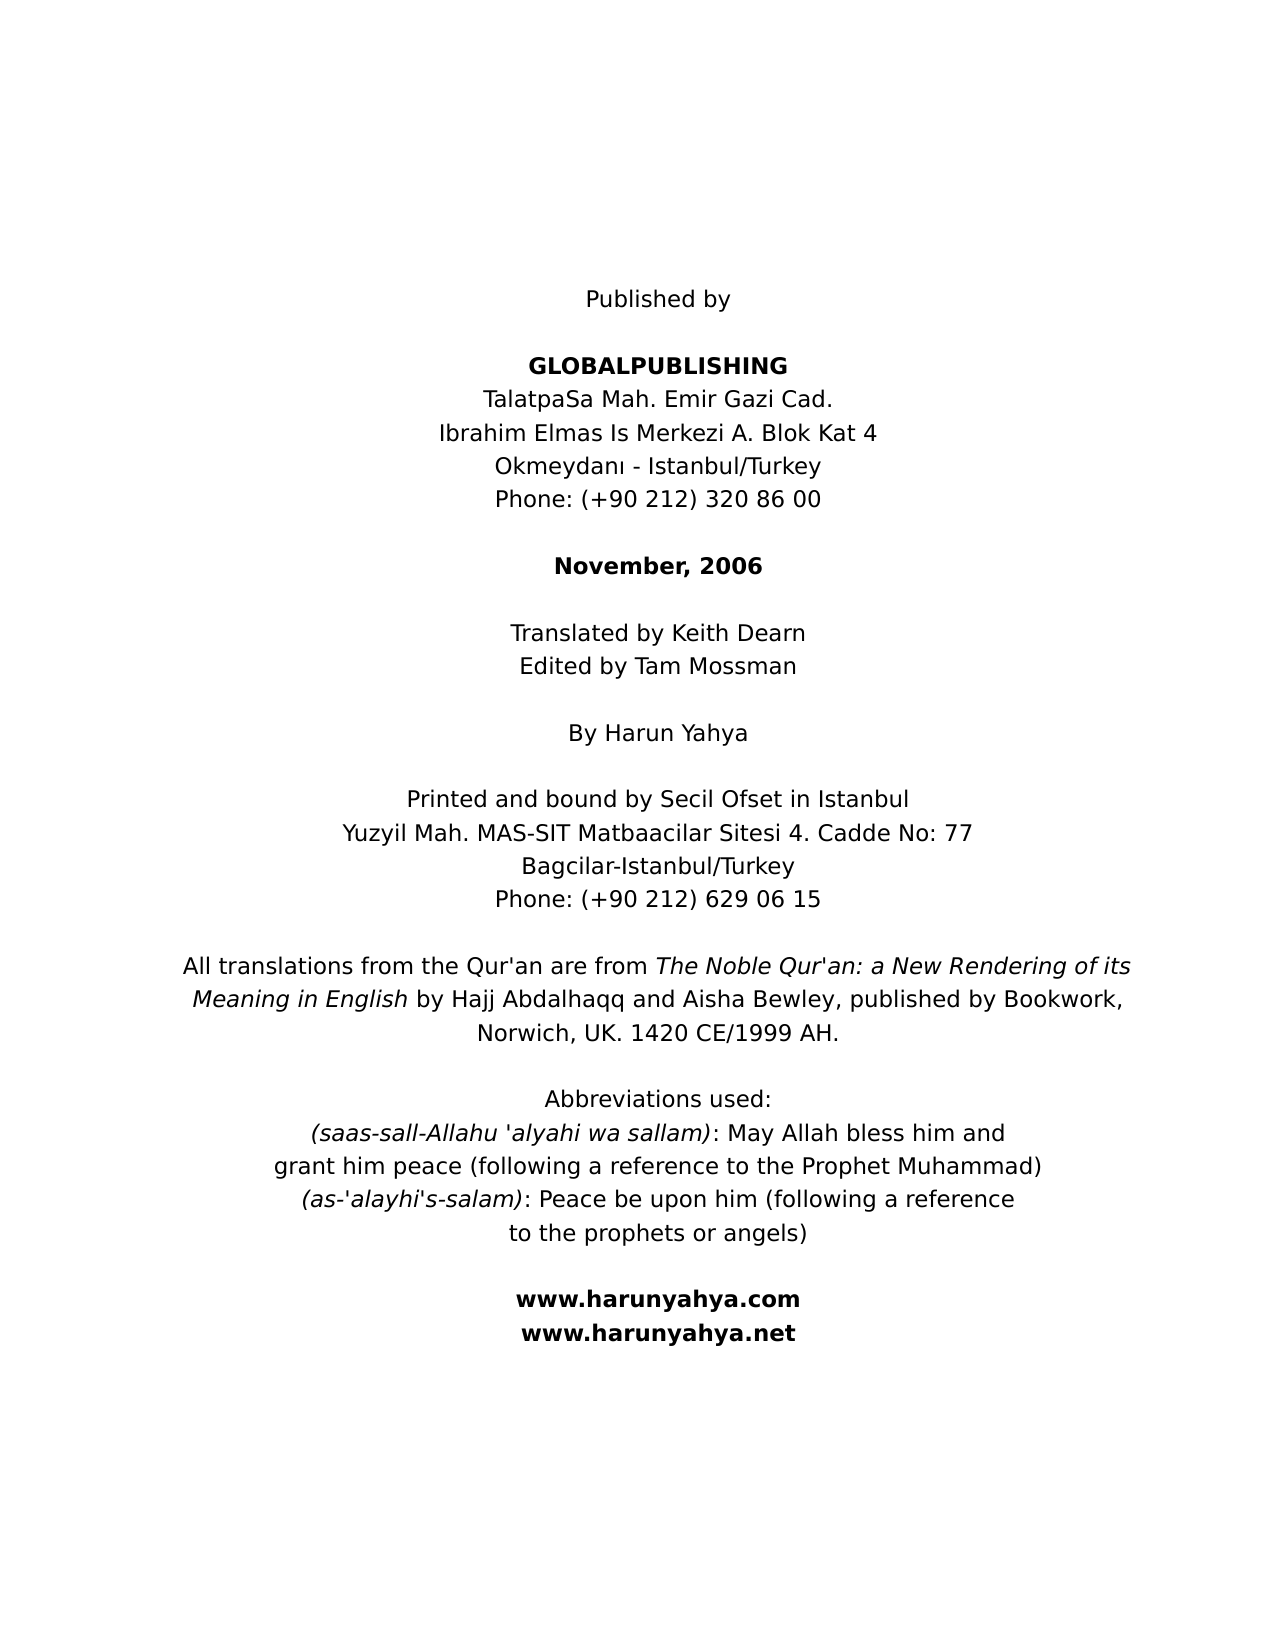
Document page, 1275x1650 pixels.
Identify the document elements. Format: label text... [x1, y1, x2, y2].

text Abbreviations used: [112, 1081, 1145, 1114]
text Printed and bound by Secil Ofset in Istanbul [112, 781, 1145, 814]
text Okmeydanı - Istanbul/Turkey [112, 448, 1145, 481]
text Phone: (+90 212) 320 86 00 [112, 481, 1145, 514]
text Edited by Tam Mossman [112, 648, 1145, 681]
text (as-'alayhi's-salam): Peace be upon him (following a reference [112, 1181, 1145, 1214]
text www.harunyahya.com [112, 1281, 1145, 1314]
text www.harunyahya.net [112, 1314, 1145, 1348]
text All translations from the Qur'an are from The Noble Qur'an: a New Rendering of its Meaning in English by Hajj Abdalhaqq and Aisha Bewley, published by Bookwork, Norwich, UK. 1420 CE/1999 AH. [172, 948, 1145, 1048]
text (saas-sall-Allahu 'alyahi wa sallam): May Allah bless him and [112, 1114, 1145, 1148]
text Ibrahim Elmas Is Merkezi A. Blok Kat 4 [112, 414, 1145, 448]
text Phone: (+90 212) 629 06 15 [112, 881, 1145, 914]
text By Harun Yahya [112, 714, 1145, 748]
text grant him peace (following a reference to the Prophet Muhammad) [112, 1148, 1145, 1181]
text Translated by Keith Dearn [112, 614, 1145, 648]
text Published by [112, 281, 1145, 314]
text GLOBALPUBLISHING [112, 348, 1145, 381]
text to the prophets or angels) [112, 1214, 1145, 1248]
text Bagcilar-Istanbul/Turkey [112, 848, 1145, 881]
text November, 2006 [112, 548, 1145, 581]
text Yuzyil Mah. MAS-SIT Matbaacilar Sitesi 4. Cadde No: 77 [112, 814, 1145, 848]
text TalatpaSa Mah. Emir Gazi Cad. [112, 381, 1145, 414]
